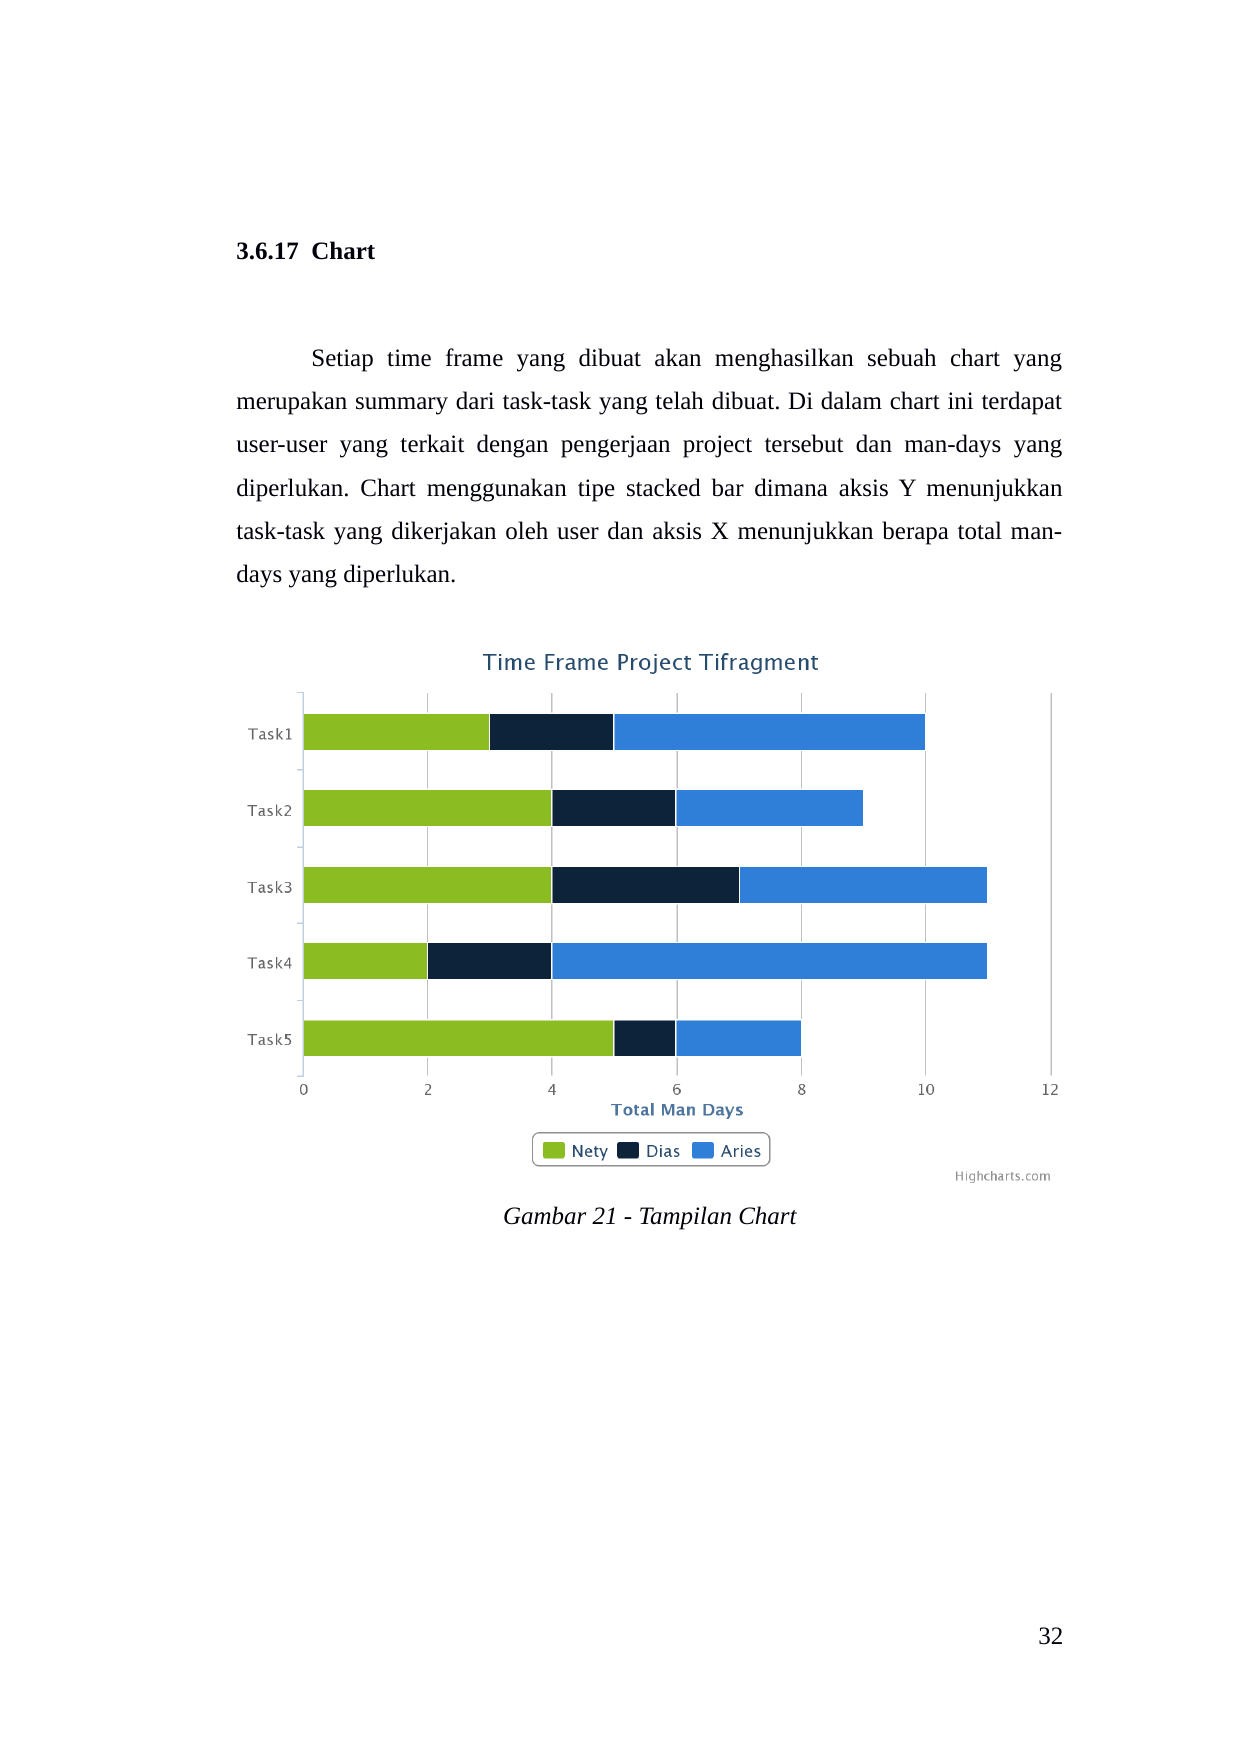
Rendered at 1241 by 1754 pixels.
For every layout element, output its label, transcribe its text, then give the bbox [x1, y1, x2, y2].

text Gambar 21 - Tampilan Chart [236, 1187, 1063, 1230]
subtitle 3.6.17 Chart [236, 236, 1063, 265]
text Setiap time frame yang dibuat akan menghasilkan sebuah chart yang merupakan summary dari task-task yang telah dibuat. Di dalam chart ini terdapat user-user yang terkait dengan pengerjaan project tersebut dan man-days yang diperlukan. Chart menggunakan tipe stacked bar dimana aksis Y menunjukkan task-task yang dikerjakan oleh user dan aksis X menunjukkan berapa total man-days yang diperlukan. [236, 343, 1063, 588]
picture [236, 635, 1064, 1187]
